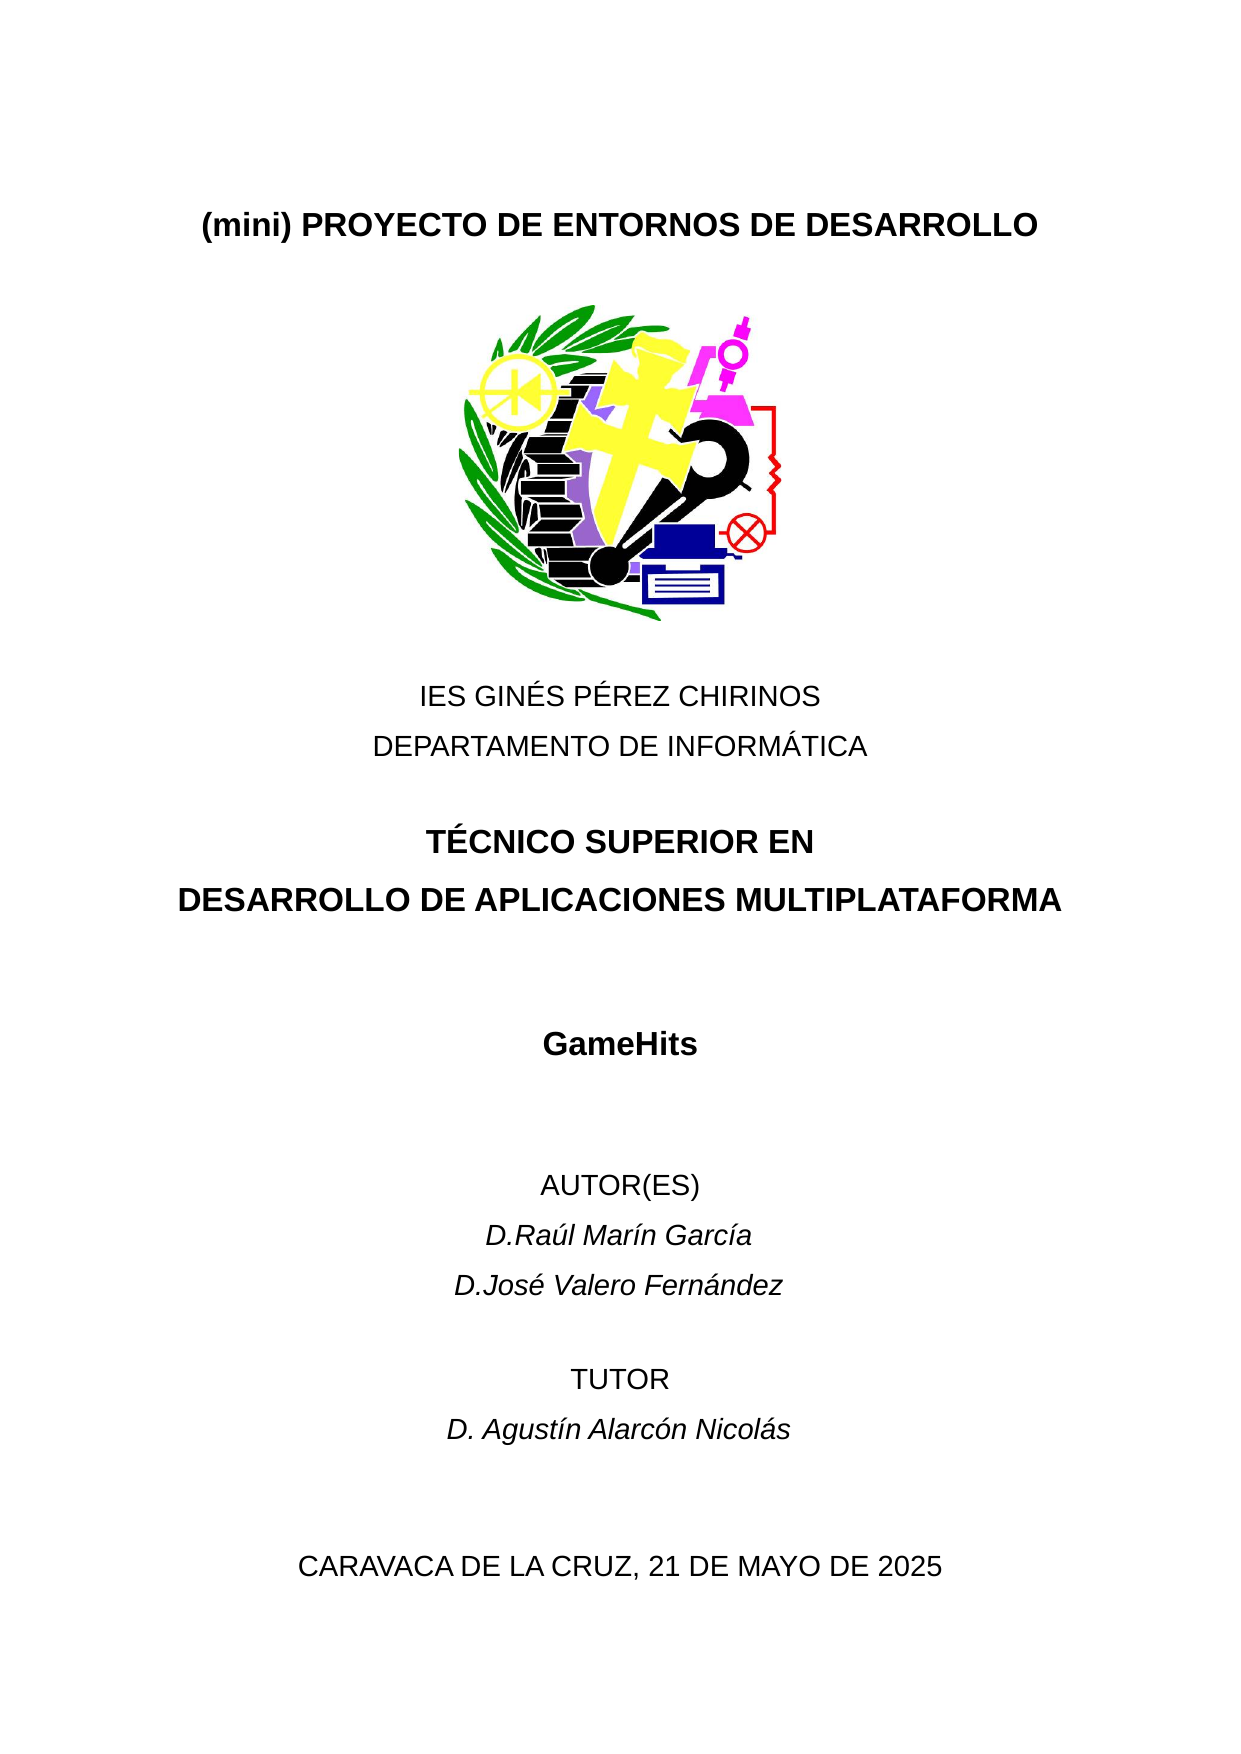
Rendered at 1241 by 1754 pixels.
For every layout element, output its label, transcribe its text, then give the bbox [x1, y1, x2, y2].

text DESARROLLO DE APLICACIONES MULTIPLATAFORMA [118, 880, 1122, 918]
text TUTOR [118, 1362, 1122, 1395]
text (mini) PROYECTO DE ENTORNOS DE DESARROLLO [118, 204, 1122, 243]
text AUTOR(ES) [118, 1168, 1122, 1201]
text D.Raúl Marín García [118, 1218, 1122, 1251]
text ­ [118, 118, 1122, 147]
text TÉCNICO SUPERIOR EN [118, 822, 1122, 861]
picture [458, 305, 782, 621]
text D.José Valero Fernández [118, 1268, 1122, 1302]
text D. Agustín Alarcón Nicolás [118, 1412, 1122, 1446]
text DEPARTAMENTO DE INFORMÁTICA [118, 729, 1122, 762]
text GameHits [118, 1024, 1122, 1062]
text IES GINÉS PÉREZ CHIRINOS [118, 678, 1122, 712]
text CARAVACA DE LA CRUZ, 21 DE MAYO DE 2025 [118, 1548, 1122, 1582]
